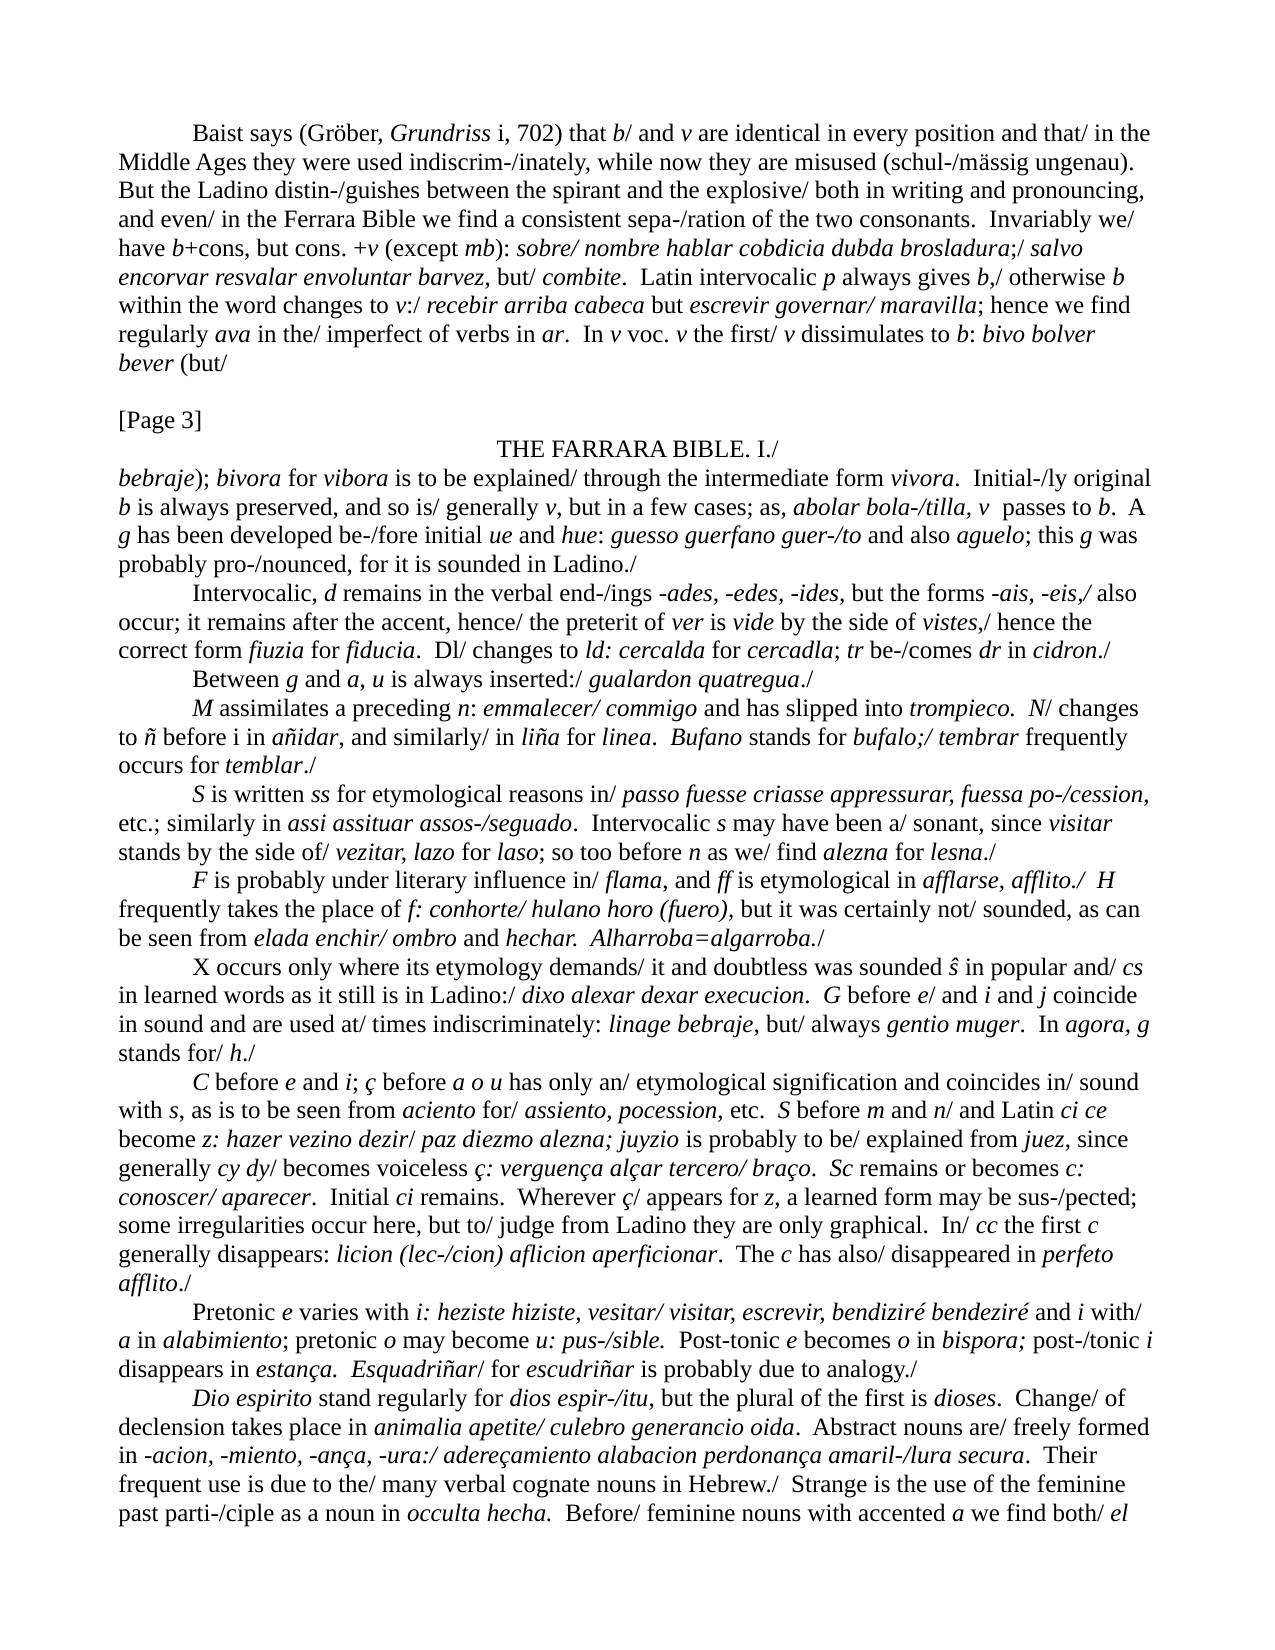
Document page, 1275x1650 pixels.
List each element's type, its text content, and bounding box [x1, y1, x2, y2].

text Between g and a, u is always inserted:/ gualardon quatregua./ [118, 664, 1157, 693]
text [Page 3] [118, 406, 1157, 434]
text Intervocalic, d remains in the verbal end-/ings -ades, -edes, -ides, but the forms -ais, -eis,/ also occur; it remains after the accent, hence/ the preterit of ver is vide by the side of vistes,/ hence the correct form fiuzia for fiducia. Dl/ changes to ld: cercalda for cercadla; tr be-/comes dr in cidron./ [118, 578, 1157, 664]
text X occurs only where its etymology demands/ it and doubtless was sounded ŝ in popular and/ cs in learned words as it still is in Ladino:/ dixo alexar dexar execucion. G before e/ and i and j coincide in sound and are used at/ times indiscriminately: linage bebraje, but/ always gentio muger. In agora, g stands for/ h./ [118, 952, 1157, 1067]
text bebraje); bivora for vibora is to be explained/ through the intermediate form vivora. Initial-/ly original b is always preserved, and so is/ generally v, but in a few cases; as, abolar bola-/tilla, v passes to b. A g has been developed be-/fore initial ue and hue: guesso guerfano guer-/to and also aguelo; this g was probably pro-/nounced, for it is sounded in Ladino./ [118, 463, 1157, 578]
text F is probably under literary influence in/ flama, and ff is etymological in afflarse, afflito./ H frequently takes the place of f: conhorte/ hulano horo (fuero), but it was certainly not/ sounded, as can be seen from elada enchir/ ombro and hechar. Alharroba=algarroba./ [118, 866, 1157, 952]
text Dio espirito stand regularly for dios espir-/itu, but the plural of the first is dioses. Change/ of declension takes place in animalia apetite/ culebro generancio oida. Abstract nouns are/ freely formed in -acion, -miento, -ança, -ura:/ adereçamiento alabacion perdonança amaril-/lura secura. Their frequent use is due to the/ many verbal cognate nouns in Hebrew./ Strange is the use of the feminine past parti-/ciple as a noun in occulta hecha. Before/ feminine nouns with accented a we find both/ el [118, 1383, 1157, 1527]
text THE FARRARA BIBLE. I./ [118, 434, 1157, 463]
text Baist says (Gröber, Grundriss i, 702) that b/ and v are identical in every position and that/ in the Middle Ages they were used indiscrim-/inately, while now they are misused (schul-/mässig ungenau). But the Ladino distin-/guishes between the spirant and the explosive/ both in writing and pronouncing, and even/ in the Ferrara Bible we find a consistent sepa-/ration of the two consonants. Invariably we/ have b+cons, but cons. +v (except mb): sobre/ nombre hablar cobdicia dubda brosladura;/ salvo encorvar resvalar envoluntar barvez, but/ combite. Latin intervocalic p always gives b,/ otherwise b within the word changes to v:/ recebir arriba cabeca but escrevir governar/ maravilla; hence we find regularly ava in the/ imperfect of verbs in ar. In v voc. v the first/ v dissimulates to b: bivo bolver bever (but/ [118, 118, 1157, 377]
text Pretonic e varies with i: heziste hiziste, vesitar/ visitar, escrevir, bendiziré bendeziré and i with/ a in alabimiento; pretonic o may become u: pus-/sible. Post-tonic e becomes o in bispora; post-/tonic i disappears in estança. Esquadriñar/ for escudriñar is probably due to analogy./ [118, 1297, 1157, 1383]
text C before e and i; ç before a o u has only an/ etymological signification and coincides in/ sound with s, as is to be seen from aciento for/ assiento, pocession, etc. S before m and n/ and Latin ci ce become z: hazer vezino dezir/ paz diezmo alezna; juyzio is probably to be/ explained from juez, since generally cy dy/ becomes voiceless ç: verguença alçar tercero/ braço. Sc remains or becomes c: conoscer/ aparecer. Initial ci remains. Wherever ç/ appears for z, a learned form may be sus-/pected; some irregularities occur here, but to/ judge from Ladino they are only graphical. In/ cc the first c generally disappears: licion (lec-/cion) aflicion aperficionar. The c has also/ disappeared in perfeto afflito./ [118, 1067, 1157, 1297]
text M assimilates a preceding n: emmalecer/ commigo and has slipped into trompieco. N/ changes to ñ before i in añidar, and similarly/ in liña for linea. Bufano stands for bufalo;/ tembrar frequently occurs for temblar./ [118, 693, 1157, 779]
text S is written ss for etymological reasons in/ passo fuesse criasse appressurar, fuessa po-/cession, etc.; similarly in assi assituar assos-/seguado. Intervocalic s may have been a/ sonant, since visitar stands by the side of/ vezitar, lazo for laso; so too before n as we/ find alezna for lesna./ [118, 779, 1157, 866]
